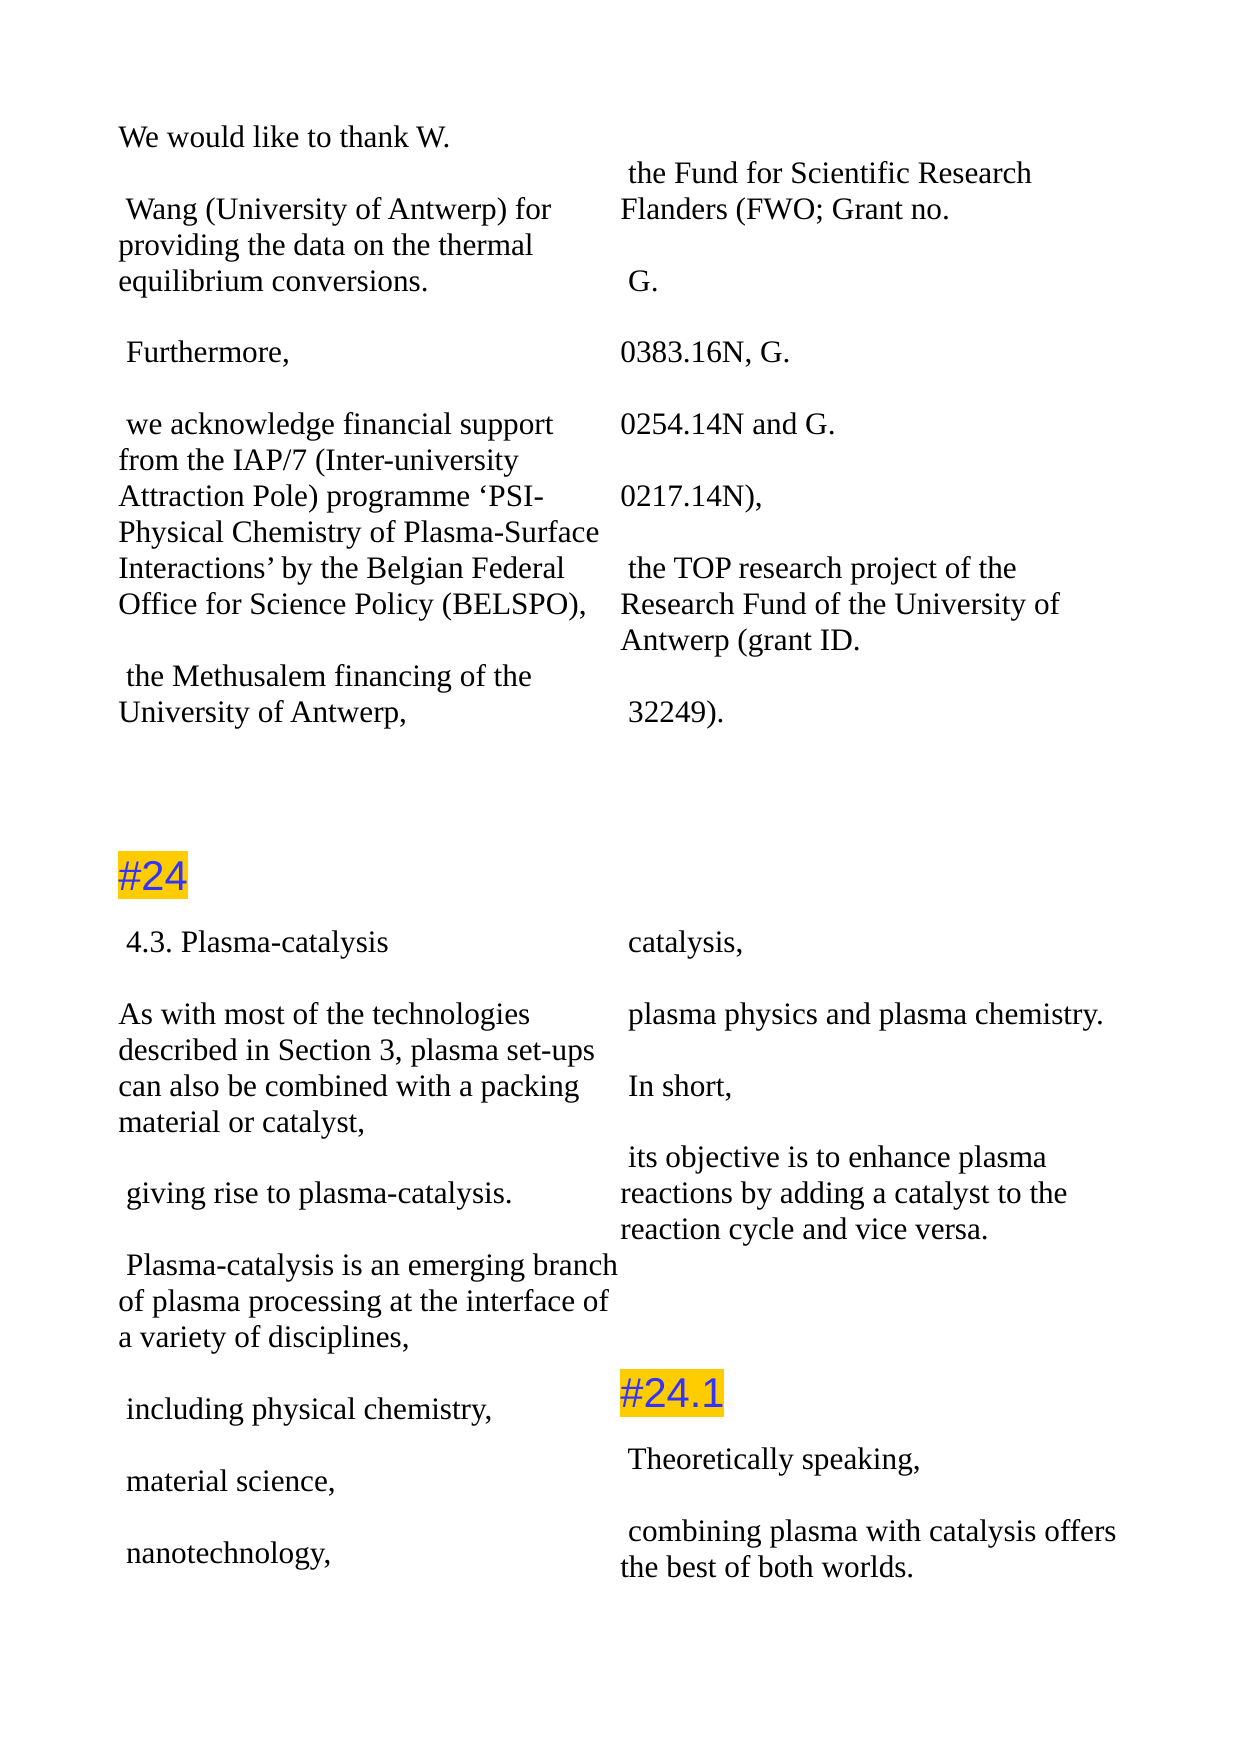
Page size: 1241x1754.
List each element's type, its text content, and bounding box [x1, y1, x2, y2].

text its objective is to enhance plasma reactions by adding a catalyst to the reaction cycle and vice versa. [620, 1139, 1122, 1247]
text As with most of the technologies described in Section 3, plasma set-ups can also be combined with a packing material or catalyst, [118, 995, 620, 1139]
text Wang (University of Antwerp) for providing the data on the thermal equilibrium conversions. [118, 190, 620, 298]
text G. [620, 262, 1122, 298]
text 4.3. Plasma-catalysis [118, 923, 620, 959]
text plasma physics and plasma chemistry. [620, 995, 1122, 1031]
text combining plasma with catalysis offers the best of both worlds. [620, 1512, 1122, 1584]
text Furthermore, [118, 334, 620, 370]
text material science, [118, 1462, 620, 1498]
text we acknowledge financial support from the IAP/7 (Inter-university Attraction Pole) programme ‘PSI-Physical Chemistry of Plasma-Surface Interactions’ by the Belgian Federal Office for Science Policy (BELSPO), [118, 406, 620, 621]
text Plasma-catalysis is an emerging branch of plasma processing at the interface of a variety of disciplines, [118, 1247, 620, 1354]
text 0217.14N), [620, 477, 1122, 513]
text We would like to thank W. [118, 118, 620, 154]
text the Fund for Scientific Research Flanders (FWO; Grant no. [620, 154, 1122, 226]
text 0254.14N and G. [620, 406, 1122, 442]
text 32249). [620, 693, 1122, 729]
text In short, [620, 1067, 1122, 1103]
text Theoretically speaking, [620, 1441, 1122, 1477]
text giving rise to plasma-catalysis. [118, 1175, 620, 1211]
text the TOP research project of the Research Fund of the University of Antwerp (grant ID. [620, 549, 1122, 657]
text #24.1 [620, 1369, 1122, 1417]
text nanotechnology, [118, 1534, 620, 1570]
text catalysis, [620, 923, 1122, 959]
text #24 [118, 851, 1122, 899]
text 0383.16N, G. [620, 334, 1122, 370]
text the Methusalem financing of the University of Antwerp, [118, 657, 620, 729]
text including physical chemistry, [118, 1390, 620, 1426]
